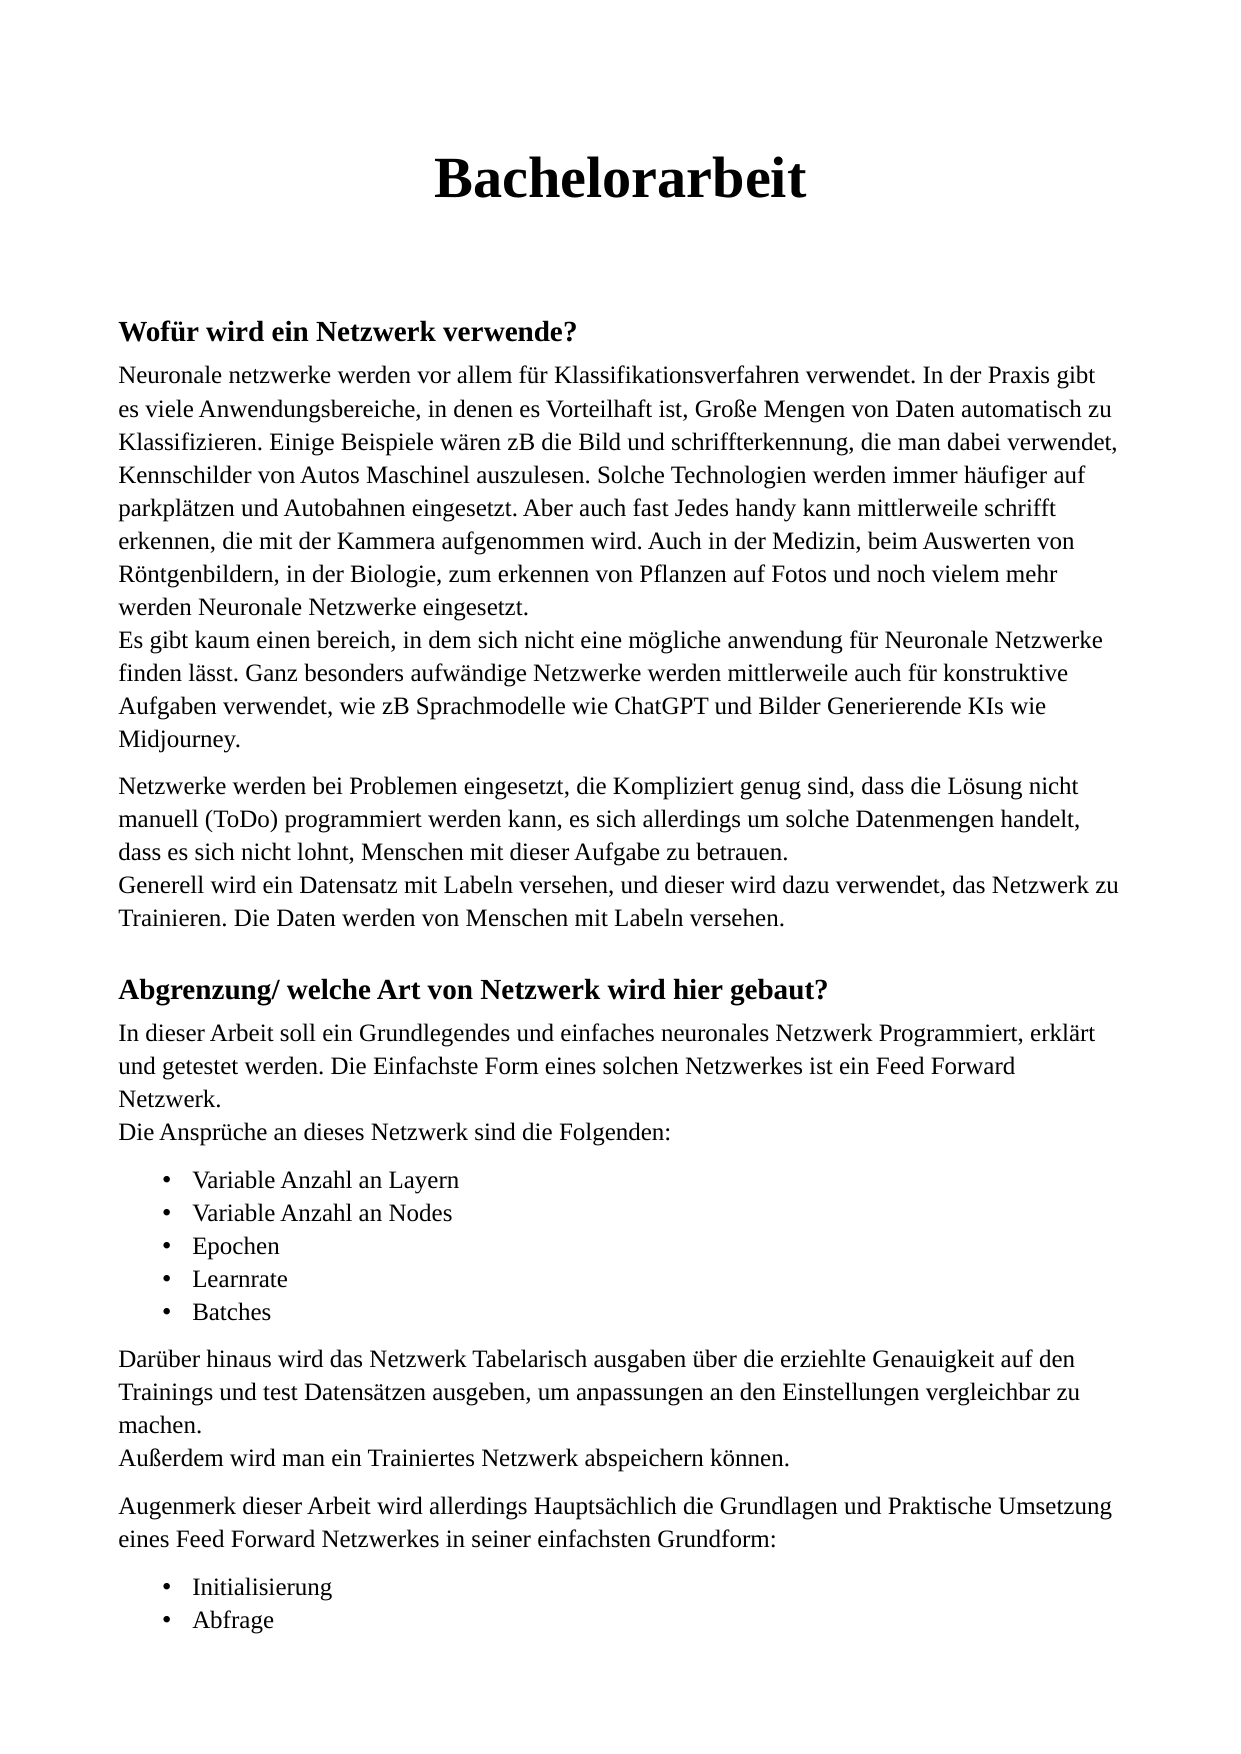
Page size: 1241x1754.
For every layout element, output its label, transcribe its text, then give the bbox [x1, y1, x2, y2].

text Augenmerk dieser Arbeit wird allerdings Hauptsächlich die Grundlagen und Praktische Umsetzung eines Feed Forward Netzwerkes in seiner einfachsten Grundform: [118, 1491, 1122, 1553]
list Learnrate [162, 1264, 1122, 1292]
subtitle Abgrenzung/ welche Art von Netzwerk wird hier gebaut? [118, 972, 1122, 1006]
title Bachelorarbeit [118, 143, 1122, 210]
list Batches [162, 1297, 1122, 1326]
list Variable Anzahl an Layern [162, 1165, 1122, 1193]
list Epochen [162, 1231, 1122, 1259]
text Neuronale netzwerke werden vor allem für Klassifikationsverfahren verwendet. In der Praxis gibt es viele Anwendungsbereiche, in denen es Vorteilhaft ist, Große Mengen von Daten automatisch zu Klassifizieren. Einige Beispiele wären zB die Bild und schriffterkennung, die man dabei verwendet, Kennschilder von Autos Maschinel auszulesen. Solche Technologien werden immer häufiger auf parkplätzen und Autobahnen eingesetzt. Aber auch fast Jedes handy kann mittlerweile schrifft erkennen, die mit der Kammera aufgenommen wird. Auch in der Medizin, beim Auswerten von Röntgenbildern, in der Biologie, zum erkennen von Pflanzen auf Fotos und noch vielem mehr werden Neuronale Netzwerke eingesetzt. Es gibt kaum einen bereich, in dem sich nicht eine mögliche anwendung für Neuronale Netzwerke finden lässt. Ganz besonders aufwändige Netzwerke werden mittlerweile auch für konstruktive Aufgaben verwendet, wie zB Sprachmodelle wie ChatGPT und Bilder Generierende KIs wie Midjourney. [118, 361, 1122, 753]
subtitle Wofür wird ein Netzwerk verwende? [118, 314, 1122, 348]
list Abfrage [162, 1605, 1122, 1633]
text Netzwerke werden bei Problemen eingesetzt, die Kompliziert genug sind, dass die Lösung nicht manuell (ToDo) programmiert werden kann, es sich allerdings um solche Datenmengen handelt, dass es sich nicht lohnt, Menschen mit dieser Aufgabe zu betrauen. Generell wird ein Datensatz mit Labeln versehen, und dieser wird dazu verwendet, das Netzwerk zu Trainieren. Die Daten werden von Menschen mit Labeln versehen. [118, 771, 1122, 932]
text In dieser Arbeit soll ein Grundlegendes und einfaches neuronales Netzwerk Programmiert, erklärt und getestet werden. Die Einfachste Form eines solchen Netzwerkes ist ein Feed Forward Netzwerk. Die Ansprüche an dieses Netzwerk sind die Folgenden: [118, 1018, 1122, 1146]
list Initialisierung [162, 1572, 1122, 1600]
text Darüber hinaus wird das Netzwerk Tabelarisch ausgaben über die erziehlte Genauigkeit auf den Trainings und test Datensätzen ausgeben, um anpassungen an den Einstellungen vergleichbar zu machen. Außerdem wird man ein Trainiertes Netzwerk abspeichern können. [118, 1344, 1122, 1472]
list Variable Anzahl an Nodes [162, 1198, 1122, 1226]
